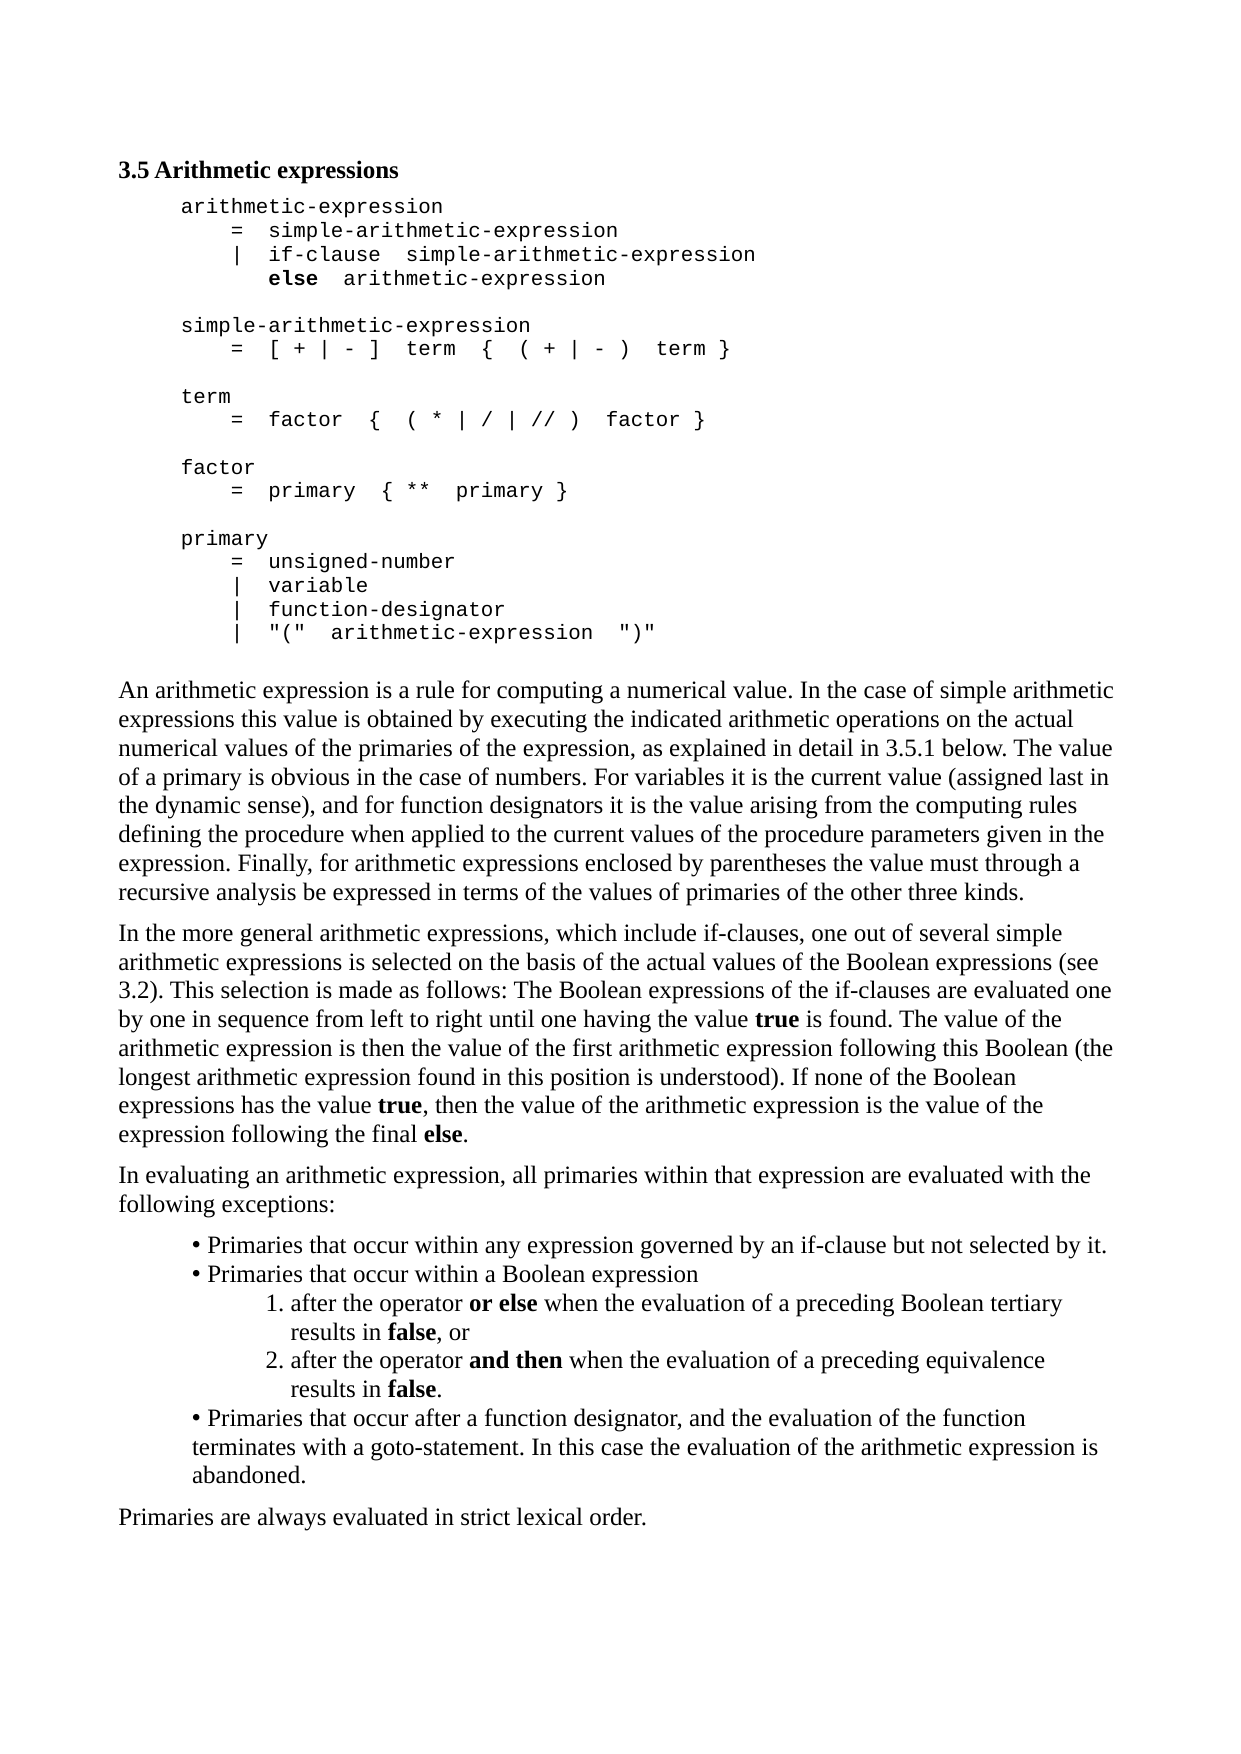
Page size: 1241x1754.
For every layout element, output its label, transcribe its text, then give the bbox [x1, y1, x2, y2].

text = unsigned-number [118, 551, 1122, 575]
list results in false. [118, 1374, 1122, 1403]
text = [ + | - ] term { ( + | - ) term } [118, 338, 1122, 362]
text Primaries are always evaluated in strict lexical order. [118, 1502, 1122, 1530]
text = primary { ** primary } [118, 480, 1122, 504]
list Primaries that occur within any expression governed by an if-clause but not selected by it. [118, 1230, 1122, 1259]
text factor [118, 457, 1122, 480]
text In evaluating an arithmetic expression, all primaries within that expression are evaluated with the following exceptions: [118, 1160, 1122, 1218]
list Primaries that occur after a function designator, and the evaluation of the function terminates with a goto-statement. In this case the evaluation of the arithmetic expression is abandoned. [118, 1403, 1122, 1489]
text simple-arithmetic-expression [118, 315, 1122, 338]
text | variable [118, 575, 1122, 598]
list results in false, or [118, 1317, 1122, 1345]
subtitle 3.5 Arithmetic expressions [118, 155, 1122, 184]
text | "(" arithmetic-expression ")" [118, 622, 1122, 646]
text = factor { ( * | / | // ) factor } [118, 409, 1122, 433]
text An arithmetic expression is a rule for computing a numerical value. In the case of simple arithmetic expressions this value is obtained by executing the indicated arithmetic operations on the actual numerical values of the primaries of the expression, as explained in detail in 3.5.1 below. The value of a primary is obvious in the case of numbers. For variables it is the current value (assigned last in the dynamic sense), and for function designators it is the value arising from the computing rules defining the procedure when applied to the current values of the procedure parameters given in the expression. Finally, for arithmetic expressions enclosed by parentheses the value must through a recursive analysis be expressed in terms of the values of primaries of the other three kinds. [118, 675, 1122, 905]
list after the operator or else when the evaluation of a preceding Boolean tertiary [118, 1288, 1122, 1317]
text primary [118, 528, 1122, 551]
text In the more general arithmetic expressions, which include if-clauses, one out of several simple arithmetic expressions is selected on the basis of the actual values of the Boolean expressions (see 3.2). This selection is made as follows: The Boolean expressions of the if-clauses are evaluated one by one in sequence from left to right until one having the value true is found. The value of the arithmetic expression is then the value of the first arithmetic expression following this Boolean (the longest arithmetic expression found in this position is understood). If none of the Boolean expressions has the value true, then the value of the arithmetic expression is the value of the expression following the final else. [118, 918, 1122, 1148]
text arithmetic-expression [118, 197, 1122, 220]
text term [118, 386, 1122, 409]
text | function-designator [118, 598, 1122, 622]
text = simple-arithmetic-expression [118, 220, 1122, 244]
text | if-clause simple-arithmetic-expression [118, 244, 1122, 267]
list Primaries that occur within a Boolean expression [118, 1259, 1122, 1288]
list after the operator and then when the evaluation of a preceding equivalence [118, 1345, 1122, 1374]
text else arithmetic-expression [118, 267, 1122, 291]
